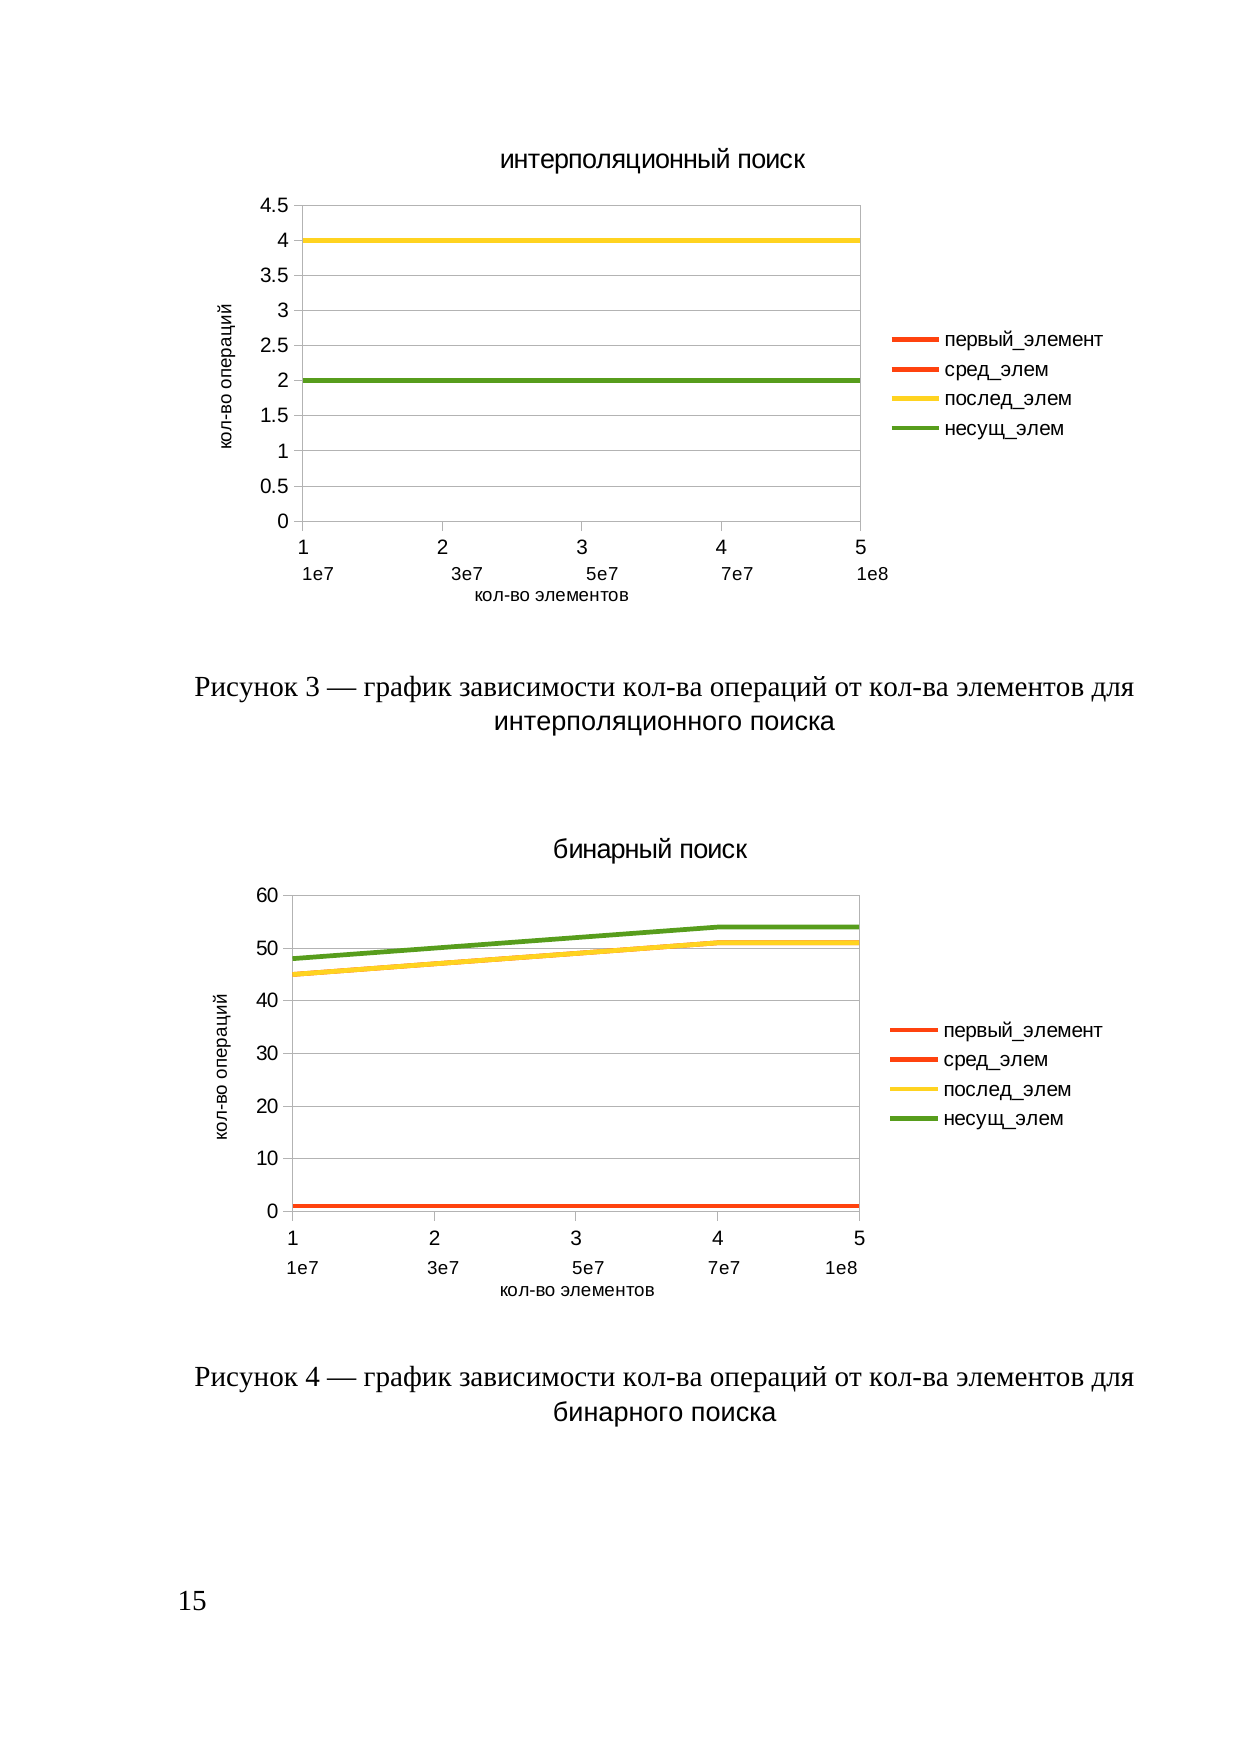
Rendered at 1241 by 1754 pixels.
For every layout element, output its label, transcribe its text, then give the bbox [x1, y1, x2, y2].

text Рисунок 4 — график зависимости кол-ва операций от кол-ва элементов для бинарного поиска [177, 1359, 1152, 1427]
text Рисунок 3 — график зависимости кол-ва операций от кол-ва элементов для интерполяционного поиска [177, 669, 1152, 736]
